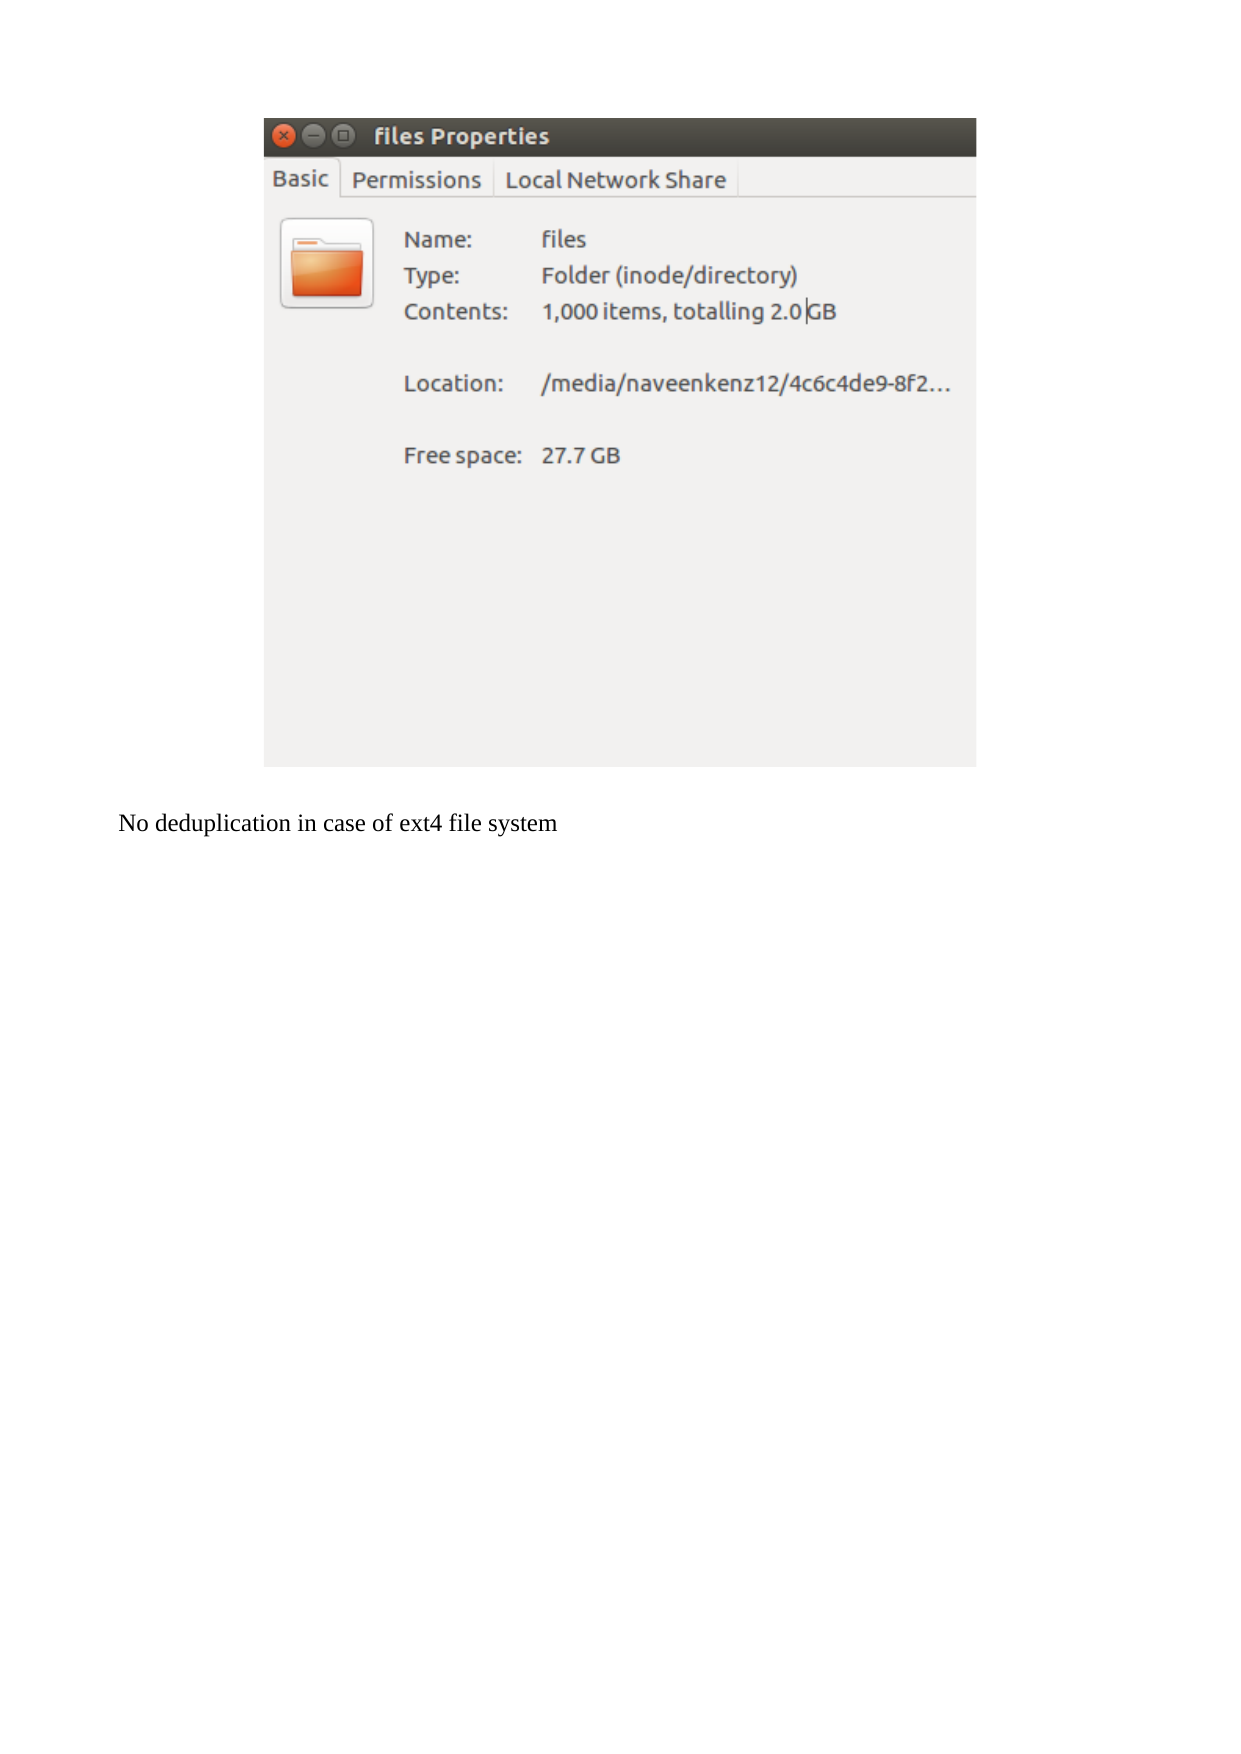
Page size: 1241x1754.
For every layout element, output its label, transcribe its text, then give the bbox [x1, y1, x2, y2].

text No deduplication in case of ext4 file system [118, 808, 1122, 837]
picture [263, 118, 977, 767]
